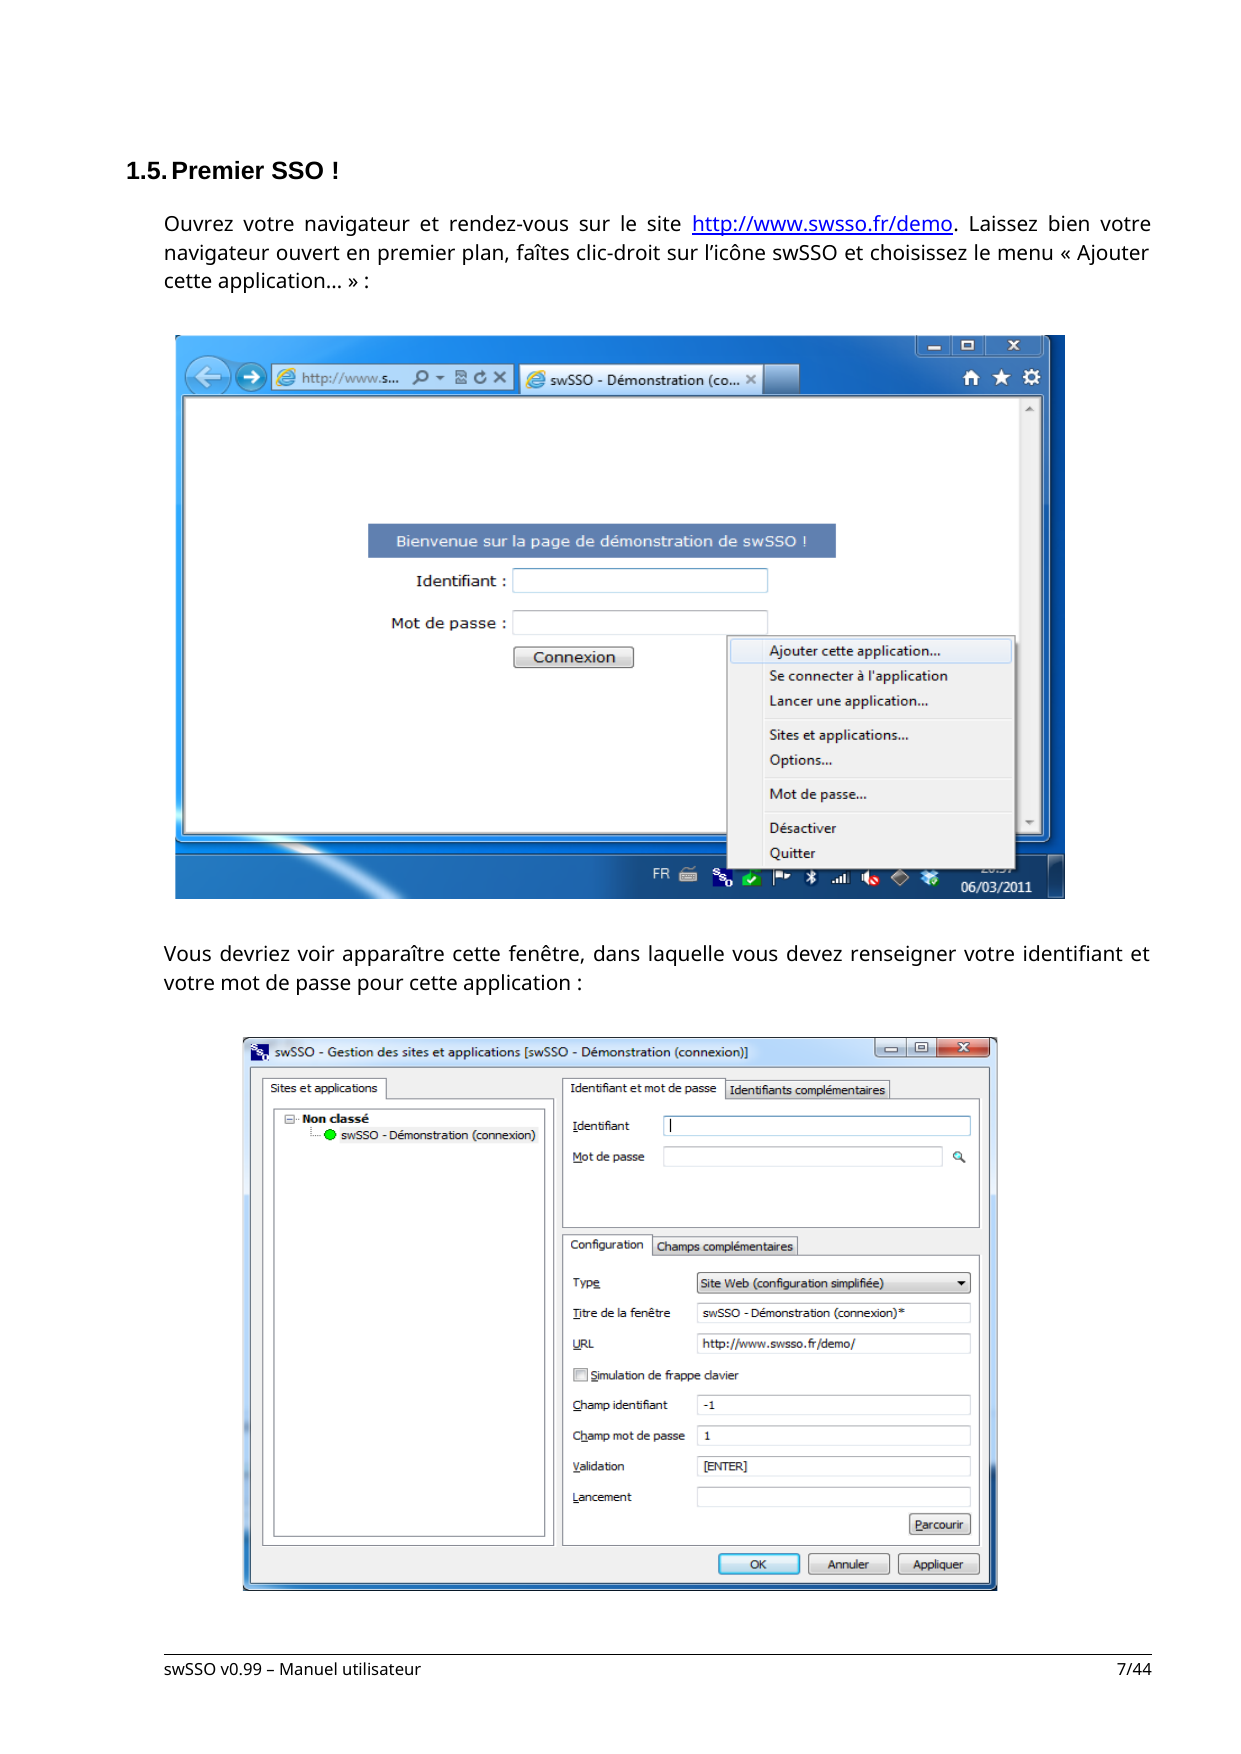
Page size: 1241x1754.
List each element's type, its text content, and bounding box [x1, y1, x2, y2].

subtitle Premier SSO ! [126, 156, 1152, 184]
text Vous devriez voir apparaître cette fenêtre, dans laquelle vous devez renseigner votre identifiant et votre mot de passe pour cette application : [164, 939, 1152, 996]
picture [242, 1037, 998, 1591]
text Ouvrez votre navigateur et rendez-vous sur le site http://www.swsso.fr/demo. Laissez bien votre navigateur ouvert en premier plan, faîtes clic-droit sur l’icône swSSO et choisissez le menu « Ajouter cette application… » : [164, 209, 1152, 295]
picture [175, 335, 1065, 899]
